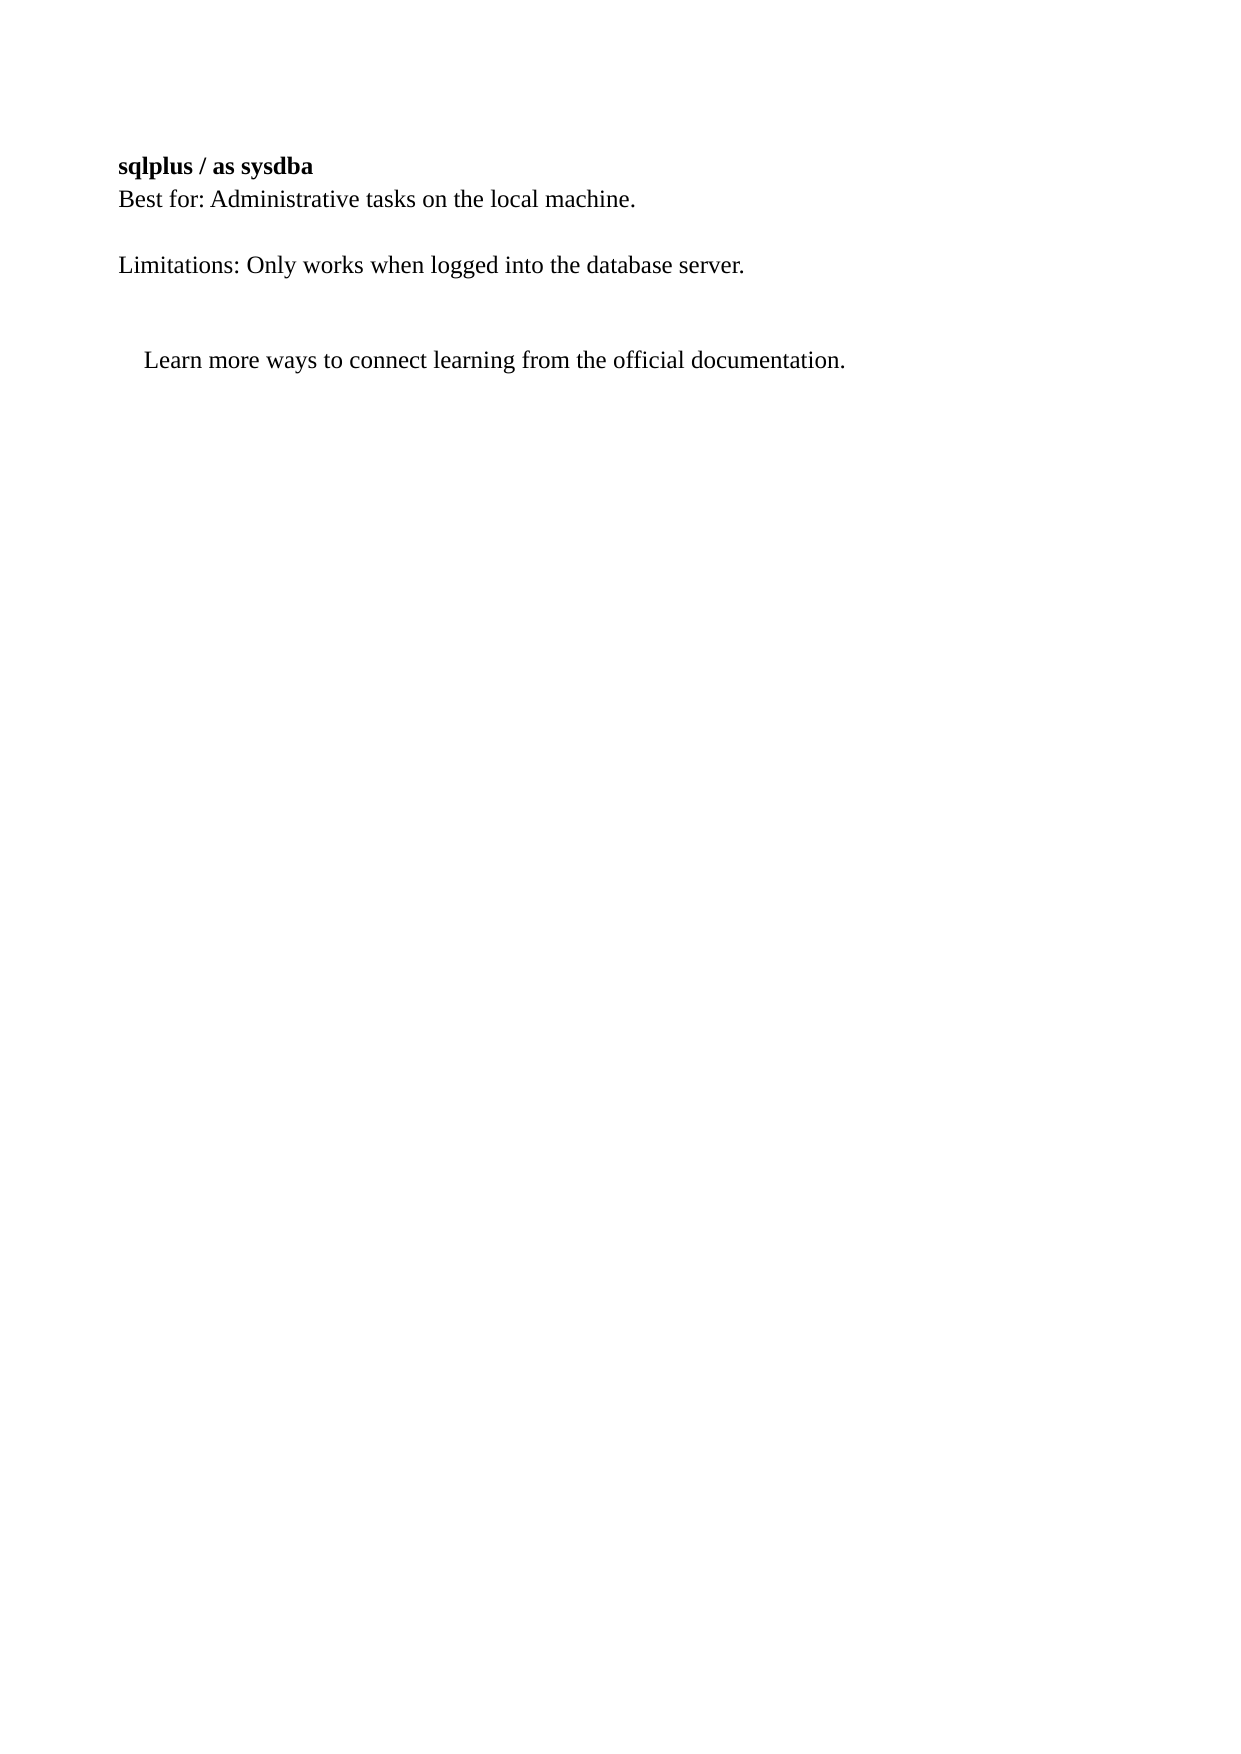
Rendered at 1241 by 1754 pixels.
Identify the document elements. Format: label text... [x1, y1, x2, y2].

text sqlplus / as sysdba Best for: Administrative tasks on the local machine. Limitations: Only works when logged into the database server. [118, 118, 1122, 279]
text ✅ Learn more ways to connect learning from the official documentation. [118, 345, 1122, 374]
